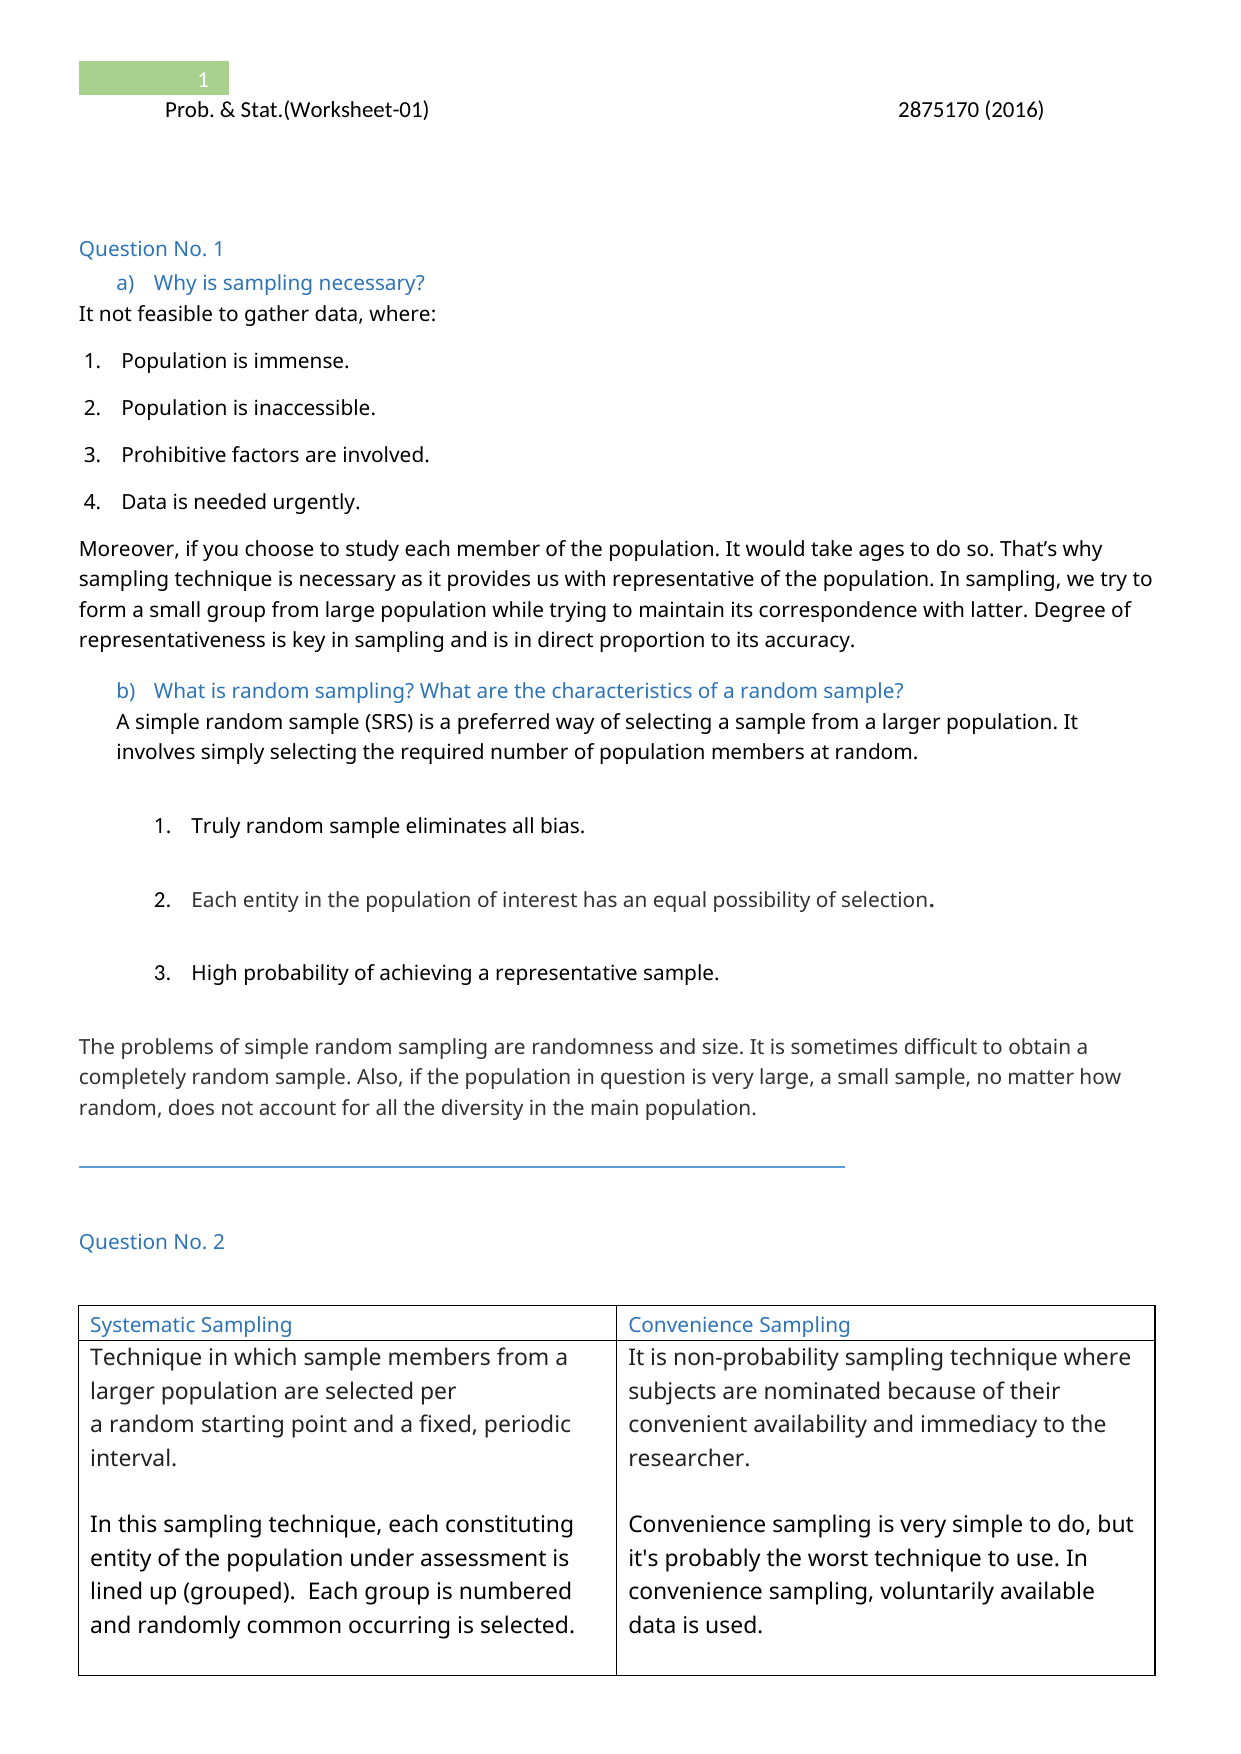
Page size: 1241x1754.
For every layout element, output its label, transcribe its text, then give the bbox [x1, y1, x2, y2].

subtitle Why is sampling necessary? [116, 268, 1156, 297]
list Data is needed urgently. [83, 487, 1156, 515]
list Truly random sample eliminates all bias. [154, 811, 1156, 839]
text Moreover, if you choose to study each member of the population. It would take ages to do so. That’s why sampling technique is necessary as it provides us with representative of the population. In sampling, we try to form a small group from large population while trying to maintain its correspondence with latter. Degree of representativeness is key in sampling and is in direct proportion to its accuracy. [79, 534, 1156, 654]
table_header Convenience Sampling [617, 1306, 1154, 1340]
text The problems of simple random sampling are randomness and size. It is sometimes difficult to obtain a completely random sample. Also, if the population in question is very large, a small sample, no matter how random, does not account for all the diversity in the main population. [79, 1032, 1156, 1121]
subtitle What is random sampling? What are the characteristics of a random sample? [116, 677, 1156, 705]
text A simple random sample (SRS) is a preferred way of selecting a sample from a larger population. It involves simply selecting the required number of population members at random. [116, 707, 1156, 766]
list High probability of achieving a representative sample. [154, 958, 1156, 987]
list Each entity in the population of interest has an equal possibility of selection. [154, 885, 1156, 913]
table_cell It is non-probability sampling technique where subjects are nominated because of their convenient availability and immediacy to the researcher. Convenience sampling is very simple to do, but it's probably the worst technique to use. In convenience sampling, voluntarily available data is used. [617, 1341, 1154, 1675]
table_header Systematic Sampling [79, 1306, 616, 1340]
text It not feasible to gather data, where: [79, 299, 1156, 327]
subtitle Question No. 2 [79, 1227, 1156, 1256]
list Prohibitive factors are involved. [83, 440, 1156, 468]
list Population is inaccessible. [83, 393, 1156, 421]
table_cell Technique in which sample members from a larger population are selected per a random starting point and a fixed, periodic interval. In this sampling technique, each constituting entity of the population under assessment is lined up (grouped). Each group is numbered and randomly common occurring is selected. [79, 1341, 616, 1675]
list Population is immense. [83, 346, 1156, 374]
subtitle Question No. 1 [79, 234, 1156, 262]
